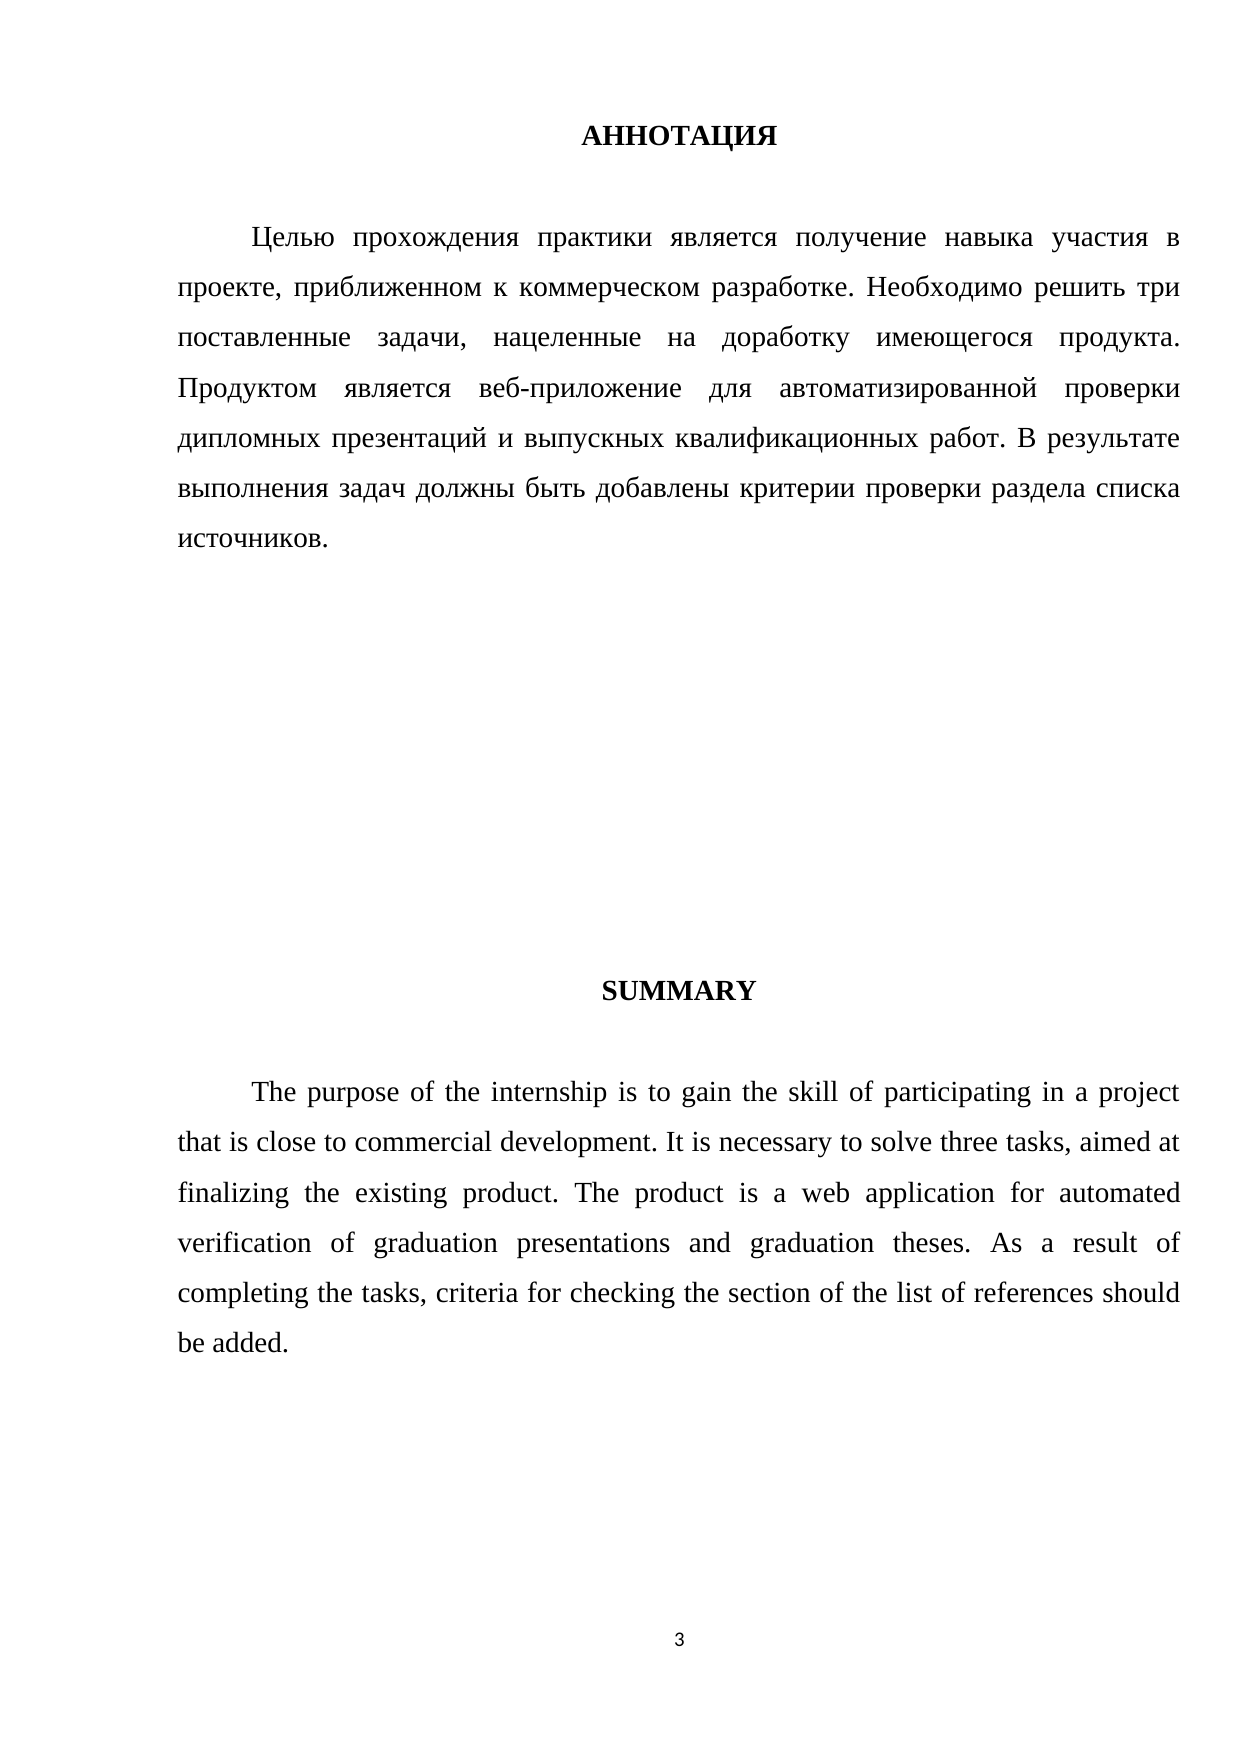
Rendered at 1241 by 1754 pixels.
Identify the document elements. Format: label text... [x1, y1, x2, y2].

text АННОТАЦИЯ [177, 118, 1181, 152]
text Целью прохождения практики является получение навыка участия в проекте, приближенном к коммерческом разработке. Необходимо решить три поставленные задачи, нацеленные на доработку имеющегося продукта. Продуктом является веб-приложение для автоматизированной проверки дипломных презентаций и выпускных квалификационных работ. В результате выполнения задач должны быть добавлены критерии проверки раздела списка источников. [177, 219, 1181, 554]
text The purpose of the internship is to gain the skill of participating in a project that is close to commercial development. It is necessary to solve three tasks, aimed at finalizing the existing product. The product is a web application for automated verification of graduation presentations and graduation theses. As a result of completing the tasks, criteria for checking the section of the list of references should be added. [177, 1074, 1181, 1359]
text SUMMARY [177, 973, 1181, 1007]
